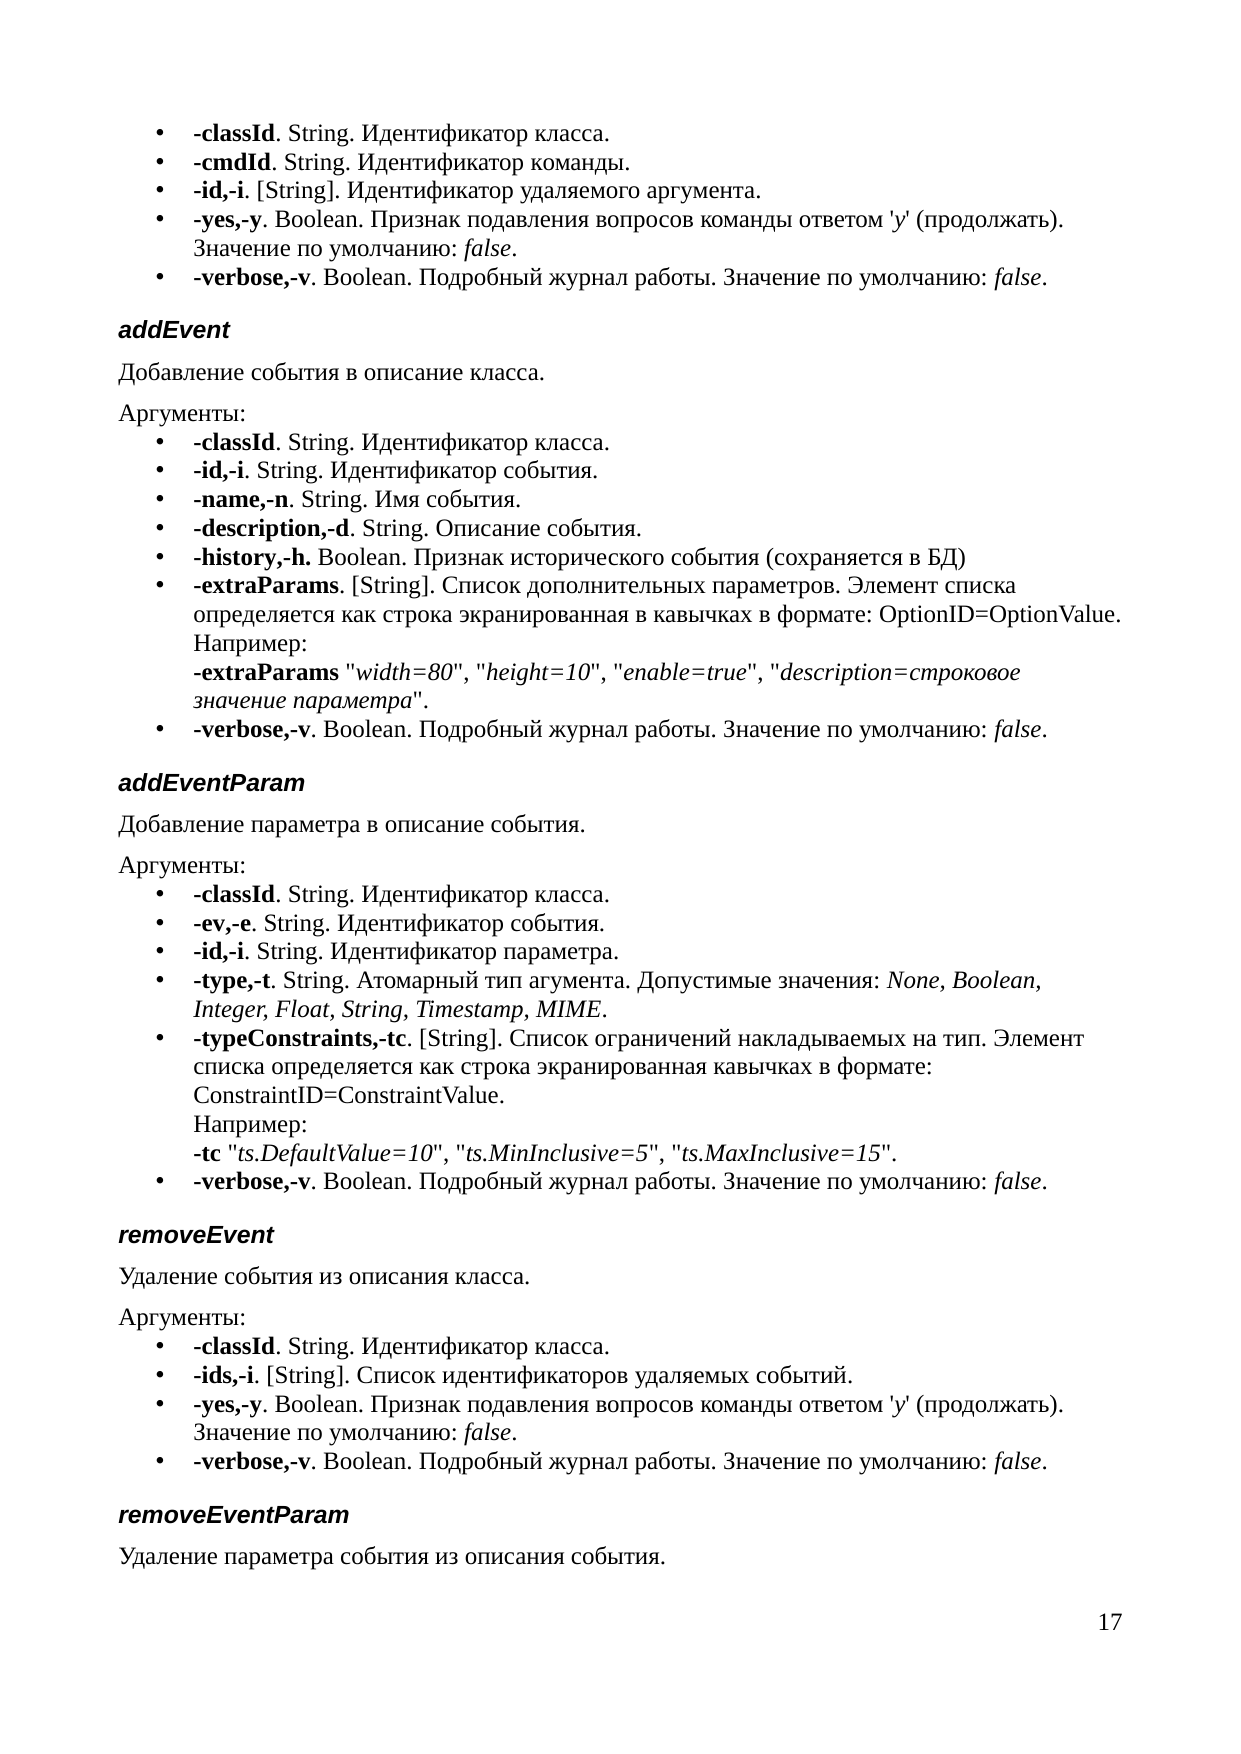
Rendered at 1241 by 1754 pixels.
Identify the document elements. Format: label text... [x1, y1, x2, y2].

list -extraParams. [String]. Список дополнительных параметров. Элемент списка определяется как строка экранированная в кавычках в формате: OptionID=OptionValue. Например: [156, 570, 1122, 657]
list -id,-i. String. Идентификатор параметра. [156, 936, 1122, 965]
list -extraParams "width=80", "height=10", "enable=true", "description=строковое значение параметра". [156, 657, 1122, 714]
list -type,-t. String. Атомарный тип агумента. Допустимые значения: None, Boolean, Integer, Float, String, Timestamp, MIME. [156, 965, 1122, 1023]
text Удаление параметра события из описания события. [118, 1541, 1122, 1570]
list -classId. String. Идентификатор класса. [156, 427, 1122, 455]
list -ev,-e. String. Идентификатор события. [156, 908, 1122, 936]
subtitle addEvent [118, 316, 1122, 344]
list -cmdId. String. Идентификатор команды. [156, 147, 1122, 176]
list -verbose,-v. Boolean. Подробный журнал работы. Значение по умолчанию: false. [156, 1166, 1122, 1195]
list -ids,-i. [String]. Список идентификаторов удаляемых событий. [156, 1360, 1122, 1389]
list -typeConstraints,-tc. [String]. Список ограничений накладываемых на тип. Элемент списка определяется как строка экранированная кавычках в формате: ConstraintID=ConstraintValue. [156, 1023, 1122, 1109]
list -classId. String. Идентификатор класса. [156, 118, 1122, 147]
list -name,-n. String. Имя события. [156, 484, 1122, 513]
subtitle addEventParam [118, 768, 1122, 796]
list -classId. String. Идентификатор класса. [156, 879, 1122, 908]
list -id,-i. String. Идентификатор события. [156, 455, 1122, 484]
list -tc "ts.DefaultValue=10", "ts.MinInclusive=5", "ts.MaxInclusive=15". [156, 1138, 1122, 1166]
list -verbose,-v. Boolean. Подробный журнал работы. Значение по умолчанию: false. [156, 714, 1122, 743]
subtitle removeEvent [118, 1220, 1122, 1249]
list -yes,-y. Boolean. Признак подавления вопросов команды ответом 'y' (продолжать). Значение по умолчанию: false. [156, 204, 1122, 262]
text Аргументы: [118, 1302, 1122, 1331]
list -verbose,-v. Boolean. Подробный журнал работы. Значение по умолчанию: false. [156, 262, 1122, 291]
list Например: [156, 1109, 1122, 1138]
text Добавление параметра в описание события. [118, 809, 1122, 838]
list -classId. String. Идентификатор класса. [156, 1331, 1122, 1360]
text Аргументы: [118, 850, 1122, 879]
list -description,-d. String. Описание события. [156, 513, 1122, 542]
list -history,-h. Boolean. Признак исторического события (сохраняется в БД) [156, 542, 1122, 570]
list -id,-i. [String]. Идентификатор удаляемого аргумента. [156, 176, 1122, 204]
text Удаление события из описания класса. [118, 1261, 1122, 1290]
text Аргументы: [118, 398, 1122, 427]
text Добавление события в описание класса. [118, 357, 1122, 385]
subtitle removeEventParam [118, 1500, 1122, 1528]
list -verbose,-v. Boolean. Подробный журнал работы. Значение по умолчанию: false. [156, 1446, 1122, 1475]
list -yes,-y. Boolean. Признак подавления вопросов команды ответом 'y' (продолжать). Значение по умолчанию: false. [156, 1389, 1122, 1446]
